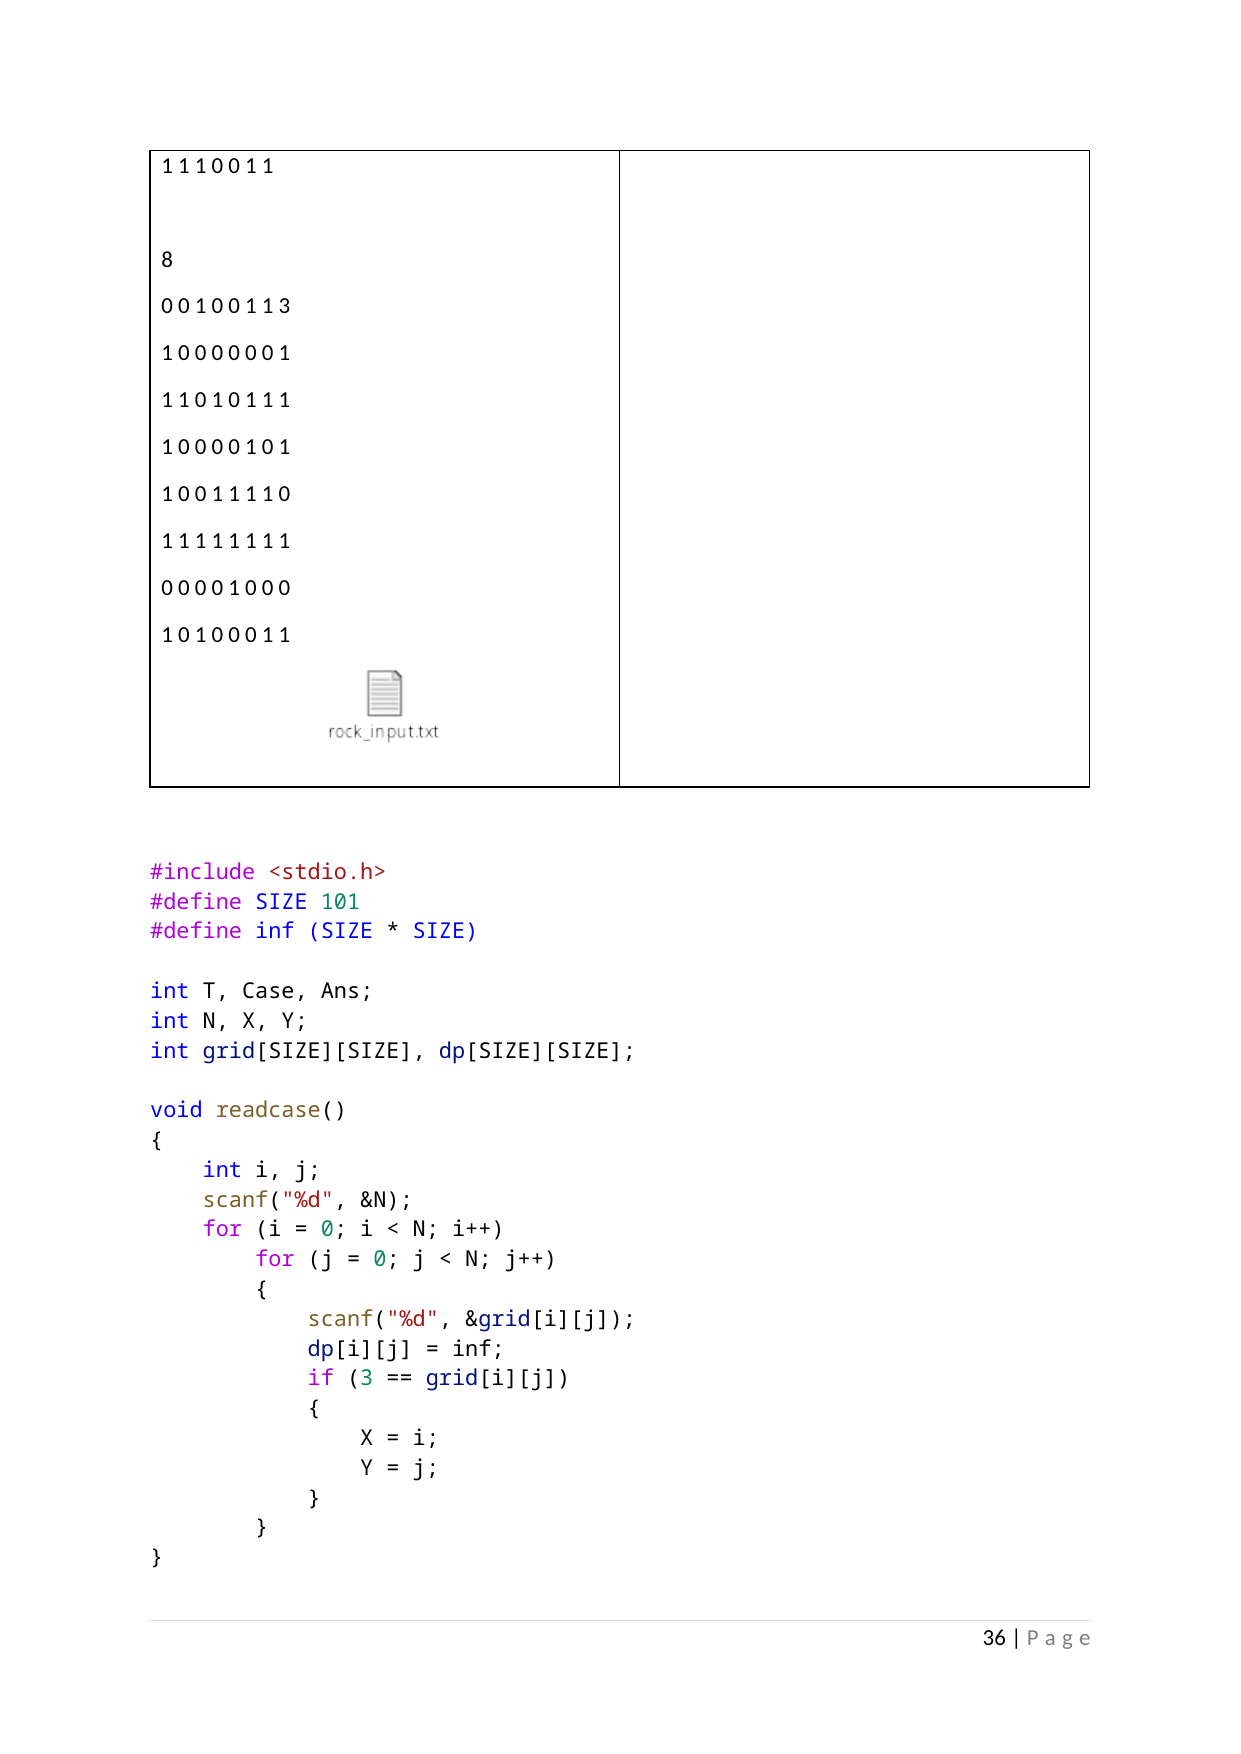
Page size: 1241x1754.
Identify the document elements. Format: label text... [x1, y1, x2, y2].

table_cell 1 1 1 0 0 1 1 8 0 0 1 0 0 1 1 3 1 0 0 0 0 0 0 1 1 1 0 1 0 1 1 1 1 0 0 0 0 1 0 1 1 0 0 1 1 1 1 0 1 1 1 1 1 1 1 1 0 0 0 0 1 0 0 0 1 0 1 0 0 0 1 1 [151, 151, 619, 786]
text Y = j; [150, 1452, 1090, 1481]
text for (i = 0; i < N; i++) [150, 1213, 1090, 1243]
text scanf("%d", &N); [150, 1183, 1090, 1213]
text int grid[SIZE][SIZE], dp[SIZE][SIZE]; [150, 1034, 1090, 1064]
text } [150, 1511, 1090, 1541]
text int i, j; [150, 1154, 1090, 1183]
text void readcase() [150, 1094, 1090, 1124]
text scanf("%d", &grid[i][j]); [150, 1303, 1090, 1332]
text #include <stdio.h> [150, 856, 1090, 886]
text { [150, 1392, 1090, 1422]
table_cell [620, 151, 1089, 786]
text #define SIZE 101 [150, 886, 1090, 915]
text { [150, 1124, 1090, 1154]
text #define inf (SIZE * SIZE) [150, 915, 1090, 945]
text X = i; [150, 1422, 1090, 1452]
text int N, X, Y; [150, 1005, 1090, 1034]
text } [150, 1541, 1090, 1571]
text if (3 == grid[i][j]) [150, 1362, 1090, 1392]
text for (j = 0; j < N; j++) [150, 1243, 1090, 1273]
text int T, Case, Ans; [150, 975, 1090, 1005]
text dp[i][j] = inf; [150, 1332, 1090, 1362]
text } [150, 1481, 1090, 1511]
text { [150, 1273, 1090, 1303]
